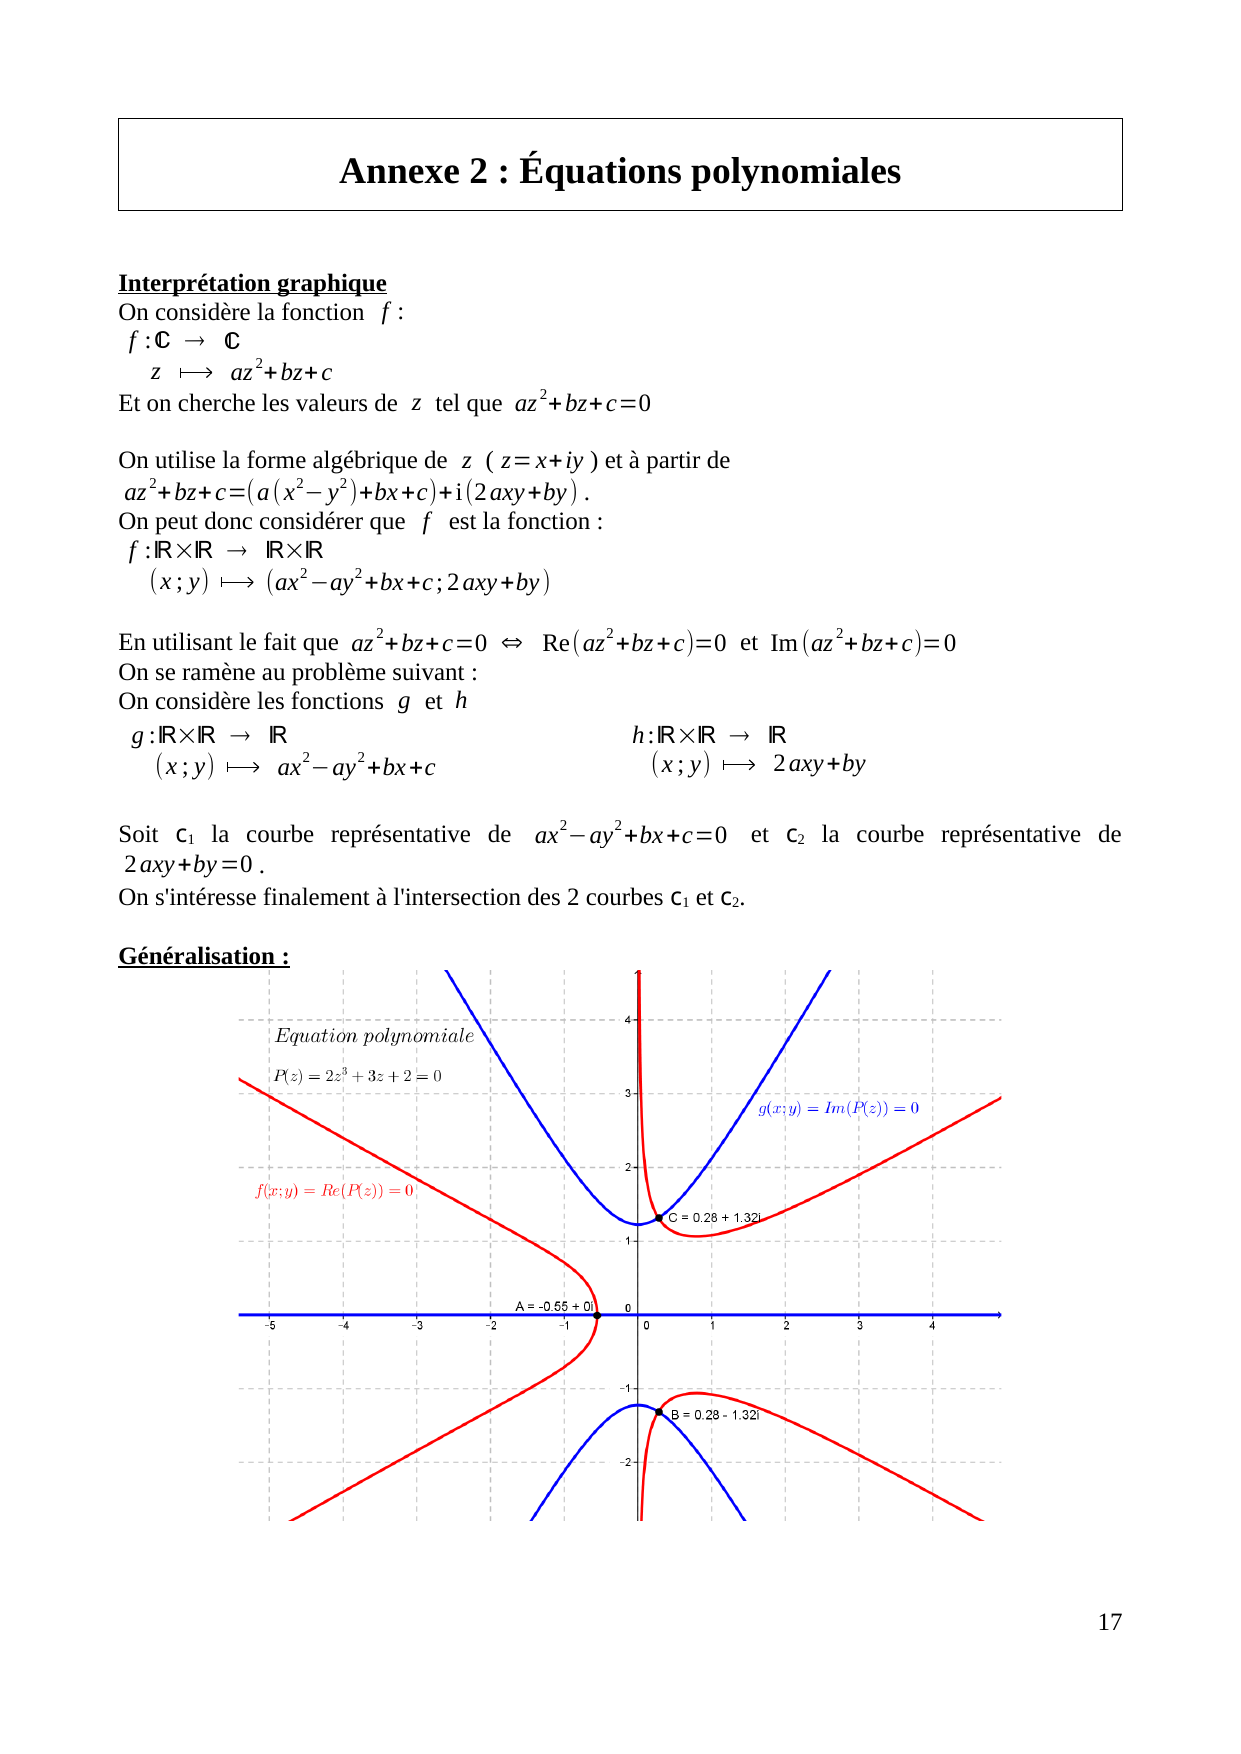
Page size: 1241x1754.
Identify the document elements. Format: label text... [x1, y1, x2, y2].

text Et on cherche les valeurs de tel que [118, 385, 1122, 417]
text On peut donc considérer que est la fonction : [118, 506, 1122, 535]
text On utilise la forme algébrique de () et à partir de . [118, 445, 1122, 506]
text Soit c1 la courbe représentative de et c2 la courbe représentative de . [118, 816, 1122, 878]
text Généralisation : [118, 941, 1122, 970]
text On considère les fonctions et [118, 686, 1122, 714]
text On considère la fonction [118, 297, 1122, 325]
text Interprétation graphique [118, 268, 1122, 297]
text  [118, 325, 1122, 354]
table_header Annexe 2 : Équations polynomiales [119, 119, 1122, 210]
text  [118, 535, 1122, 564]
text On se ramène au problème suivant : [118, 657, 1122, 686]
text On s'intéresse finalement à l'intersection des 2 courbes c1 et c2. [118, 878, 1122, 912]
table_header  [620, 715, 1122, 787]
text En utilisant le fait que ⇔ et [118, 625, 1122, 657]
table_header  [118, 715, 620, 787]
